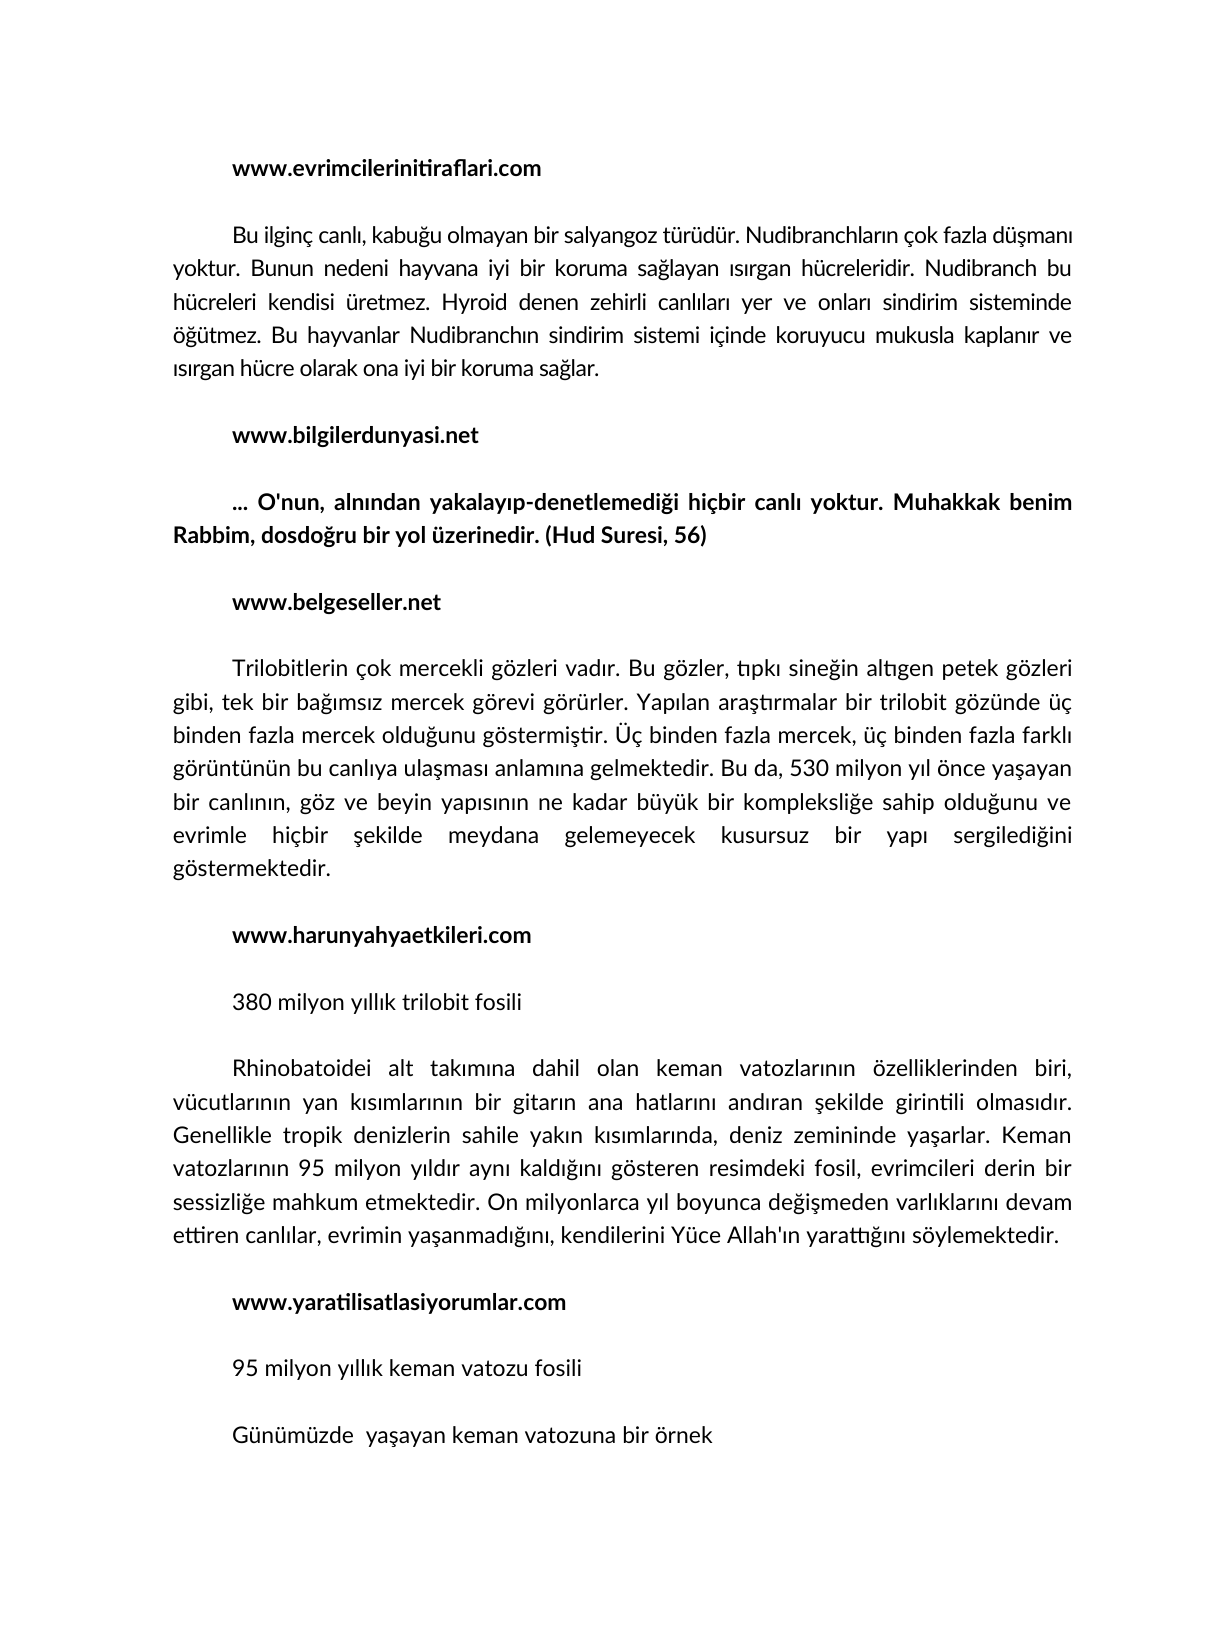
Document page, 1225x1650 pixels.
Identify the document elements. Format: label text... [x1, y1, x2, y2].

text www.harunyahyaetkileri.com [173, 917, 1073, 950]
text Bu ilginç canlı, kabuğu olmayan bir salyangoz türüdür. Nudibranchların çok fazla düşmanı yoktur. Bunun nedeni hayvana iyi bir koruma sağlayan ısırgan hücreleridir. Nudibranch bu hücreleri kendisi üretmez. Hyroid denen zehirli canlıları yer ve onları sindirim sisteminde öğütmez. Bu hayvanlar Nudibranchın sindirim sistemi içinde koruyucu mukusla kaplanır ve ısırgan hücre olarak ona iyi bir koruma sağlar. [173, 217, 1073, 383]
text www.evrimcilerinitiraflari.com [173, 150, 1073, 183]
text www.bilgilerdunyasi.net [173, 417, 1073, 450]
text ... O'nun, alnından yakalayıp-denetlemediği hiçbir canlı yoktur. Muhakkak benim Rabbim, dosdoğru bir yol üzerinedir. (Hud Suresi, 56) [173, 483, 1073, 550]
text Günümüzde yaşayan keman vatozuna bir örnek [173, 1417, 1073, 1450]
text 380 milyon yıllık trilobit fosili [173, 983, 1073, 1017]
text Rhinobatoidei alt takımına dahil olan keman vatozlarının özelliklerinden biri, vücutlarının yan kısımlarının bir gitarın ana hatlarını andıran şekilde girintili olmasıdır. Genellikle tropik denizlerin sahile yakın kısımlarında, deniz zemininde yaşarlar. Keman vatozlarının 95 milyon yıldır aynı kaldığını gösteren resimdeki fosil, evrimcileri derin bir sessizliğe mahkum etmektedir. On milyonlarca yıl boyunca değişmeden varlıklarını devam ettiren canlılar, evrimin yaşanmadığını, kendilerini Yüce Allah'ın yarattığını söylemektedir. [173, 1050, 1073, 1250]
text 95 milyon yıllık keman vatozu fosili [173, 1350, 1073, 1383]
text www.belgeseller.net [173, 583, 1073, 617]
text Trilobitlerin çok mercekli gözleri vadır. Bu gözler, tıpkı sineğin altıgen petek gözleri gibi, tek bir bağımsız mercek görevi görürler. Yapılan araştırmalar bir trilobit gözünde üç binden fazla mercek olduğunu göstermiştir. Üç binden fazla mercek, üç binden fazla farklı görüntünün bu canlıya ulaşması anlamına gelmektedir. Bu da, 530 milyon yıl önce yaşayan bir canlının, göz ve beyin yapısının ne kadar büyük bir kompleksliğe sahip olduğunu ve evrimle hiçbir şekilde meydana gelemeyecek kusursuz bir yapı sergilediğini göstermektedir. [173, 650, 1073, 883]
text www.yaratilisatlasiyorumlar.com [173, 1283, 1073, 1317]
